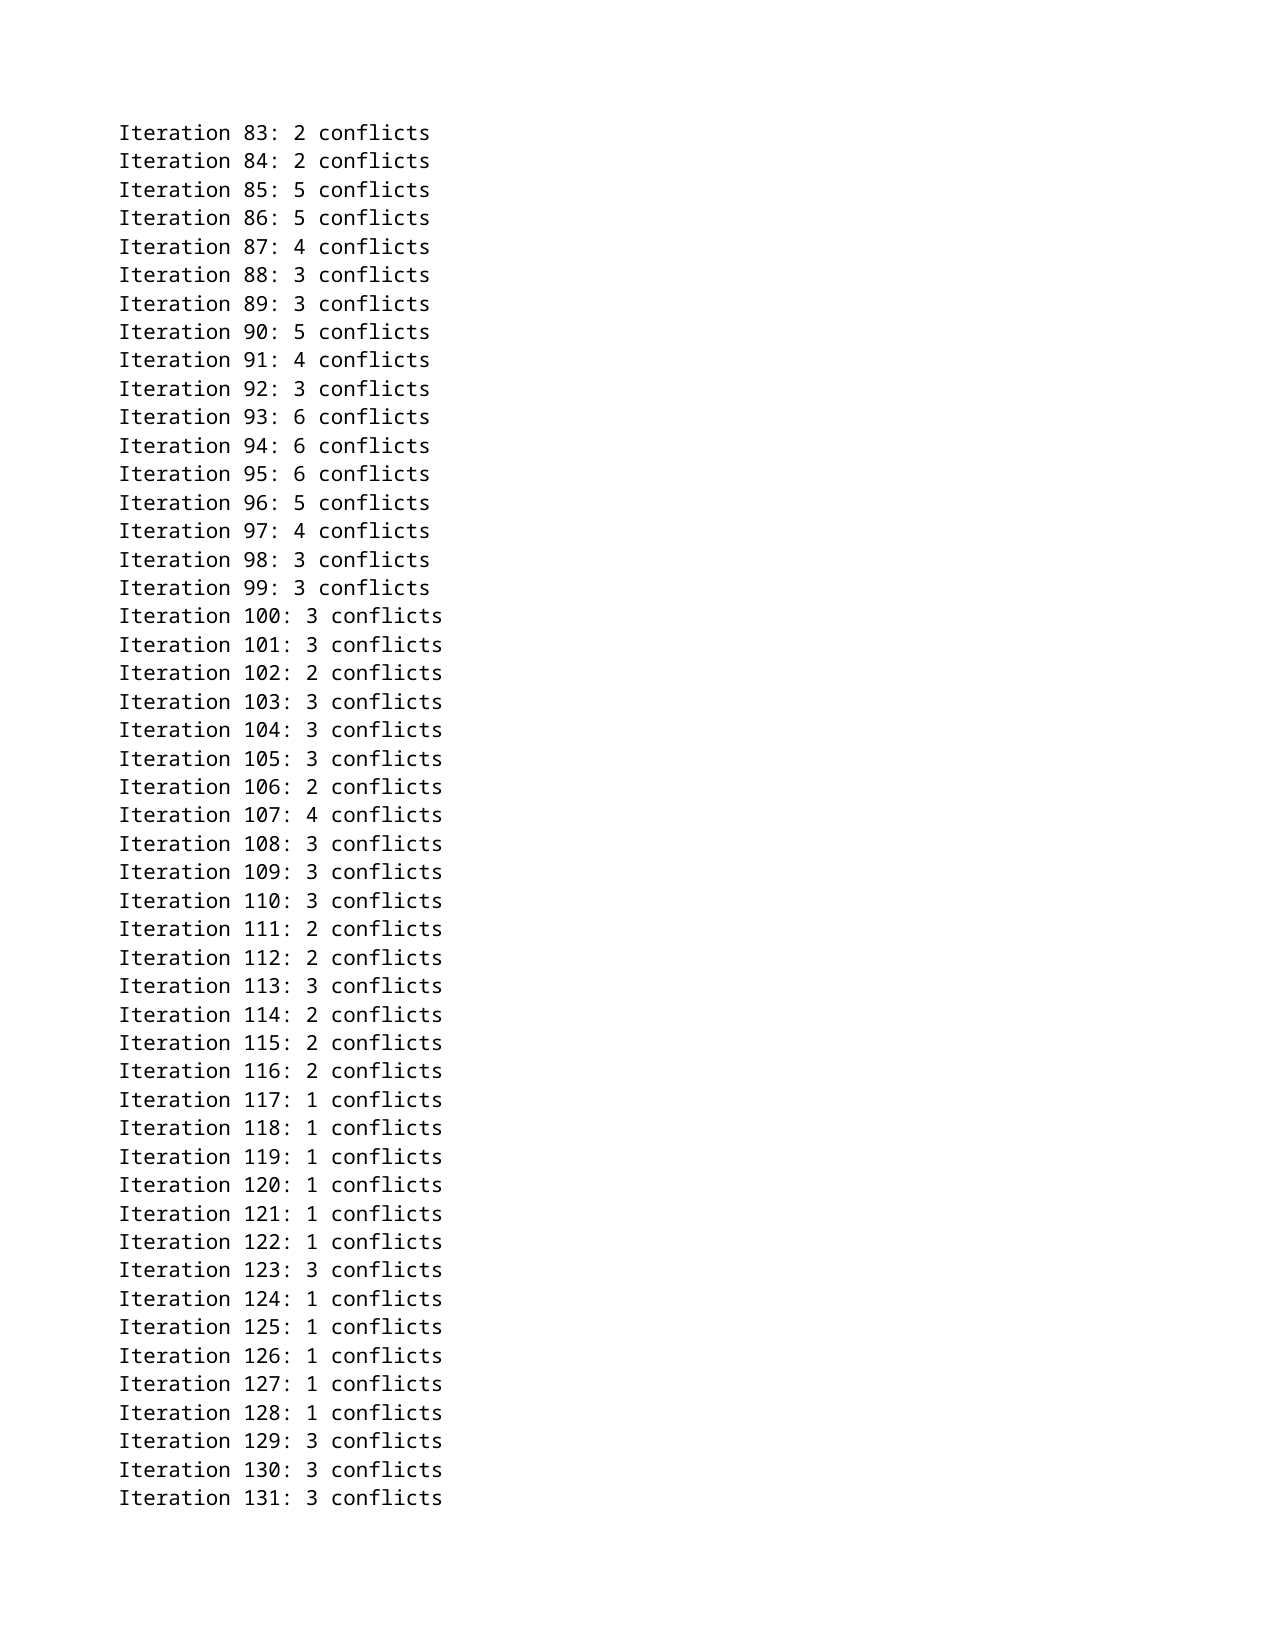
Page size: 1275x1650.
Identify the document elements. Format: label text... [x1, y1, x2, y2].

text Iteration 112: 2 conflicts [118, 943, 1157, 971]
text Iteration 106: 2 conflicts [118, 772, 1157, 801]
text Iteration 93: 6 conflicts [118, 402, 1157, 431]
text Iteration 111: 2 conflicts [118, 914, 1157, 943]
text Iteration 105: 3 conflicts [118, 744, 1157, 772]
text Iteration 114: 2 conflicts [118, 1000, 1157, 1028]
text Iteration 127: 1 conflicts [118, 1369, 1157, 1398]
text Iteration 131: 3 conflicts [118, 1483, 1157, 1512]
text Iteration 118: 1 conflicts [118, 1113, 1157, 1142]
text Iteration 102: 2 conflicts [118, 658, 1157, 687]
text Iteration 128: 1 conflicts [118, 1398, 1157, 1426]
text Iteration 87: 4 conflicts [118, 232, 1157, 260]
text Iteration 130: 3 conflicts [118, 1455, 1157, 1483]
text Iteration 97: 4 conflicts [118, 516, 1157, 545]
text Iteration 109: 3 conflicts [118, 857, 1157, 886]
text Iteration 124: 1 conflicts [118, 1284, 1157, 1312]
text Iteration 90: 5 conflicts [118, 317, 1157, 346]
text Iteration 83: 2 conflicts [118, 118, 1157, 147]
text Iteration 117: 1 conflicts [118, 1085, 1157, 1113]
text Iteration 120: 1 conflicts [118, 1170, 1157, 1199]
text Iteration 125: 1 conflicts [118, 1312, 1157, 1341]
text Iteration 92: 3 conflicts [118, 374, 1157, 402]
text Iteration 94: 6 conflicts [118, 431, 1157, 459]
text Iteration 121: 1 conflicts [118, 1199, 1157, 1227]
text Iteration 108: 3 conflicts [118, 829, 1157, 857]
text Iteration 88: 3 conflicts [118, 260, 1157, 289]
text Iteration 95: 6 conflicts [118, 459, 1157, 488]
text Iteration 110: 3 conflicts [118, 886, 1157, 914]
text Iteration 123: 3 conflicts [118, 1256, 1157, 1284]
text Iteration 119: 1 conflicts [118, 1142, 1157, 1170]
text Iteration 96: 5 conflicts [118, 488, 1157, 516]
text Iteration 98: 3 conflicts [118, 545, 1157, 573]
text Iteration 99: 3 conflicts [118, 573, 1157, 602]
text Iteration 126: 1 conflicts [118, 1341, 1157, 1369]
text Iteration 129: 3 conflicts [118, 1426, 1157, 1455]
text Iteration 122: 1 conflicts [118, 1227, 1157, 1256]
text Iteration 116: 2 conflicts [118, 1057, 1157, 1085]
text Iteration 115: 2 conflicts [118, 1028, 1157, 1057]
text Iteration 100: 3 conflicts [118, 602, 1157, 630]
text Iteration 86: 5 conflicts [118, 203, 1157, 232]
text Iteration 89: 3 conflicts [118, 289, 1157, 317]
text Iteration 91: 4 conflicts [118, 346, 1157, 374]
text Iteration 107: 4 conflicts [118, 801, 1157, 829]
text Iteration 103: 3 conflicts [118, 687, 1157, 715]
text Iteration 85: 5 conflicts [118, 175, 1157, 203]
text Iteration 104: 3 conflicts [118, 715, 1157, 744]
text Iteration 84: 2 conflicts [118, 147, 1157, 175]
text Iteration 113: 3 conflicts [118, 971, 1157, 1000]
text Iteration 101: 3 conflicts [118, 630, 1157, 658]
